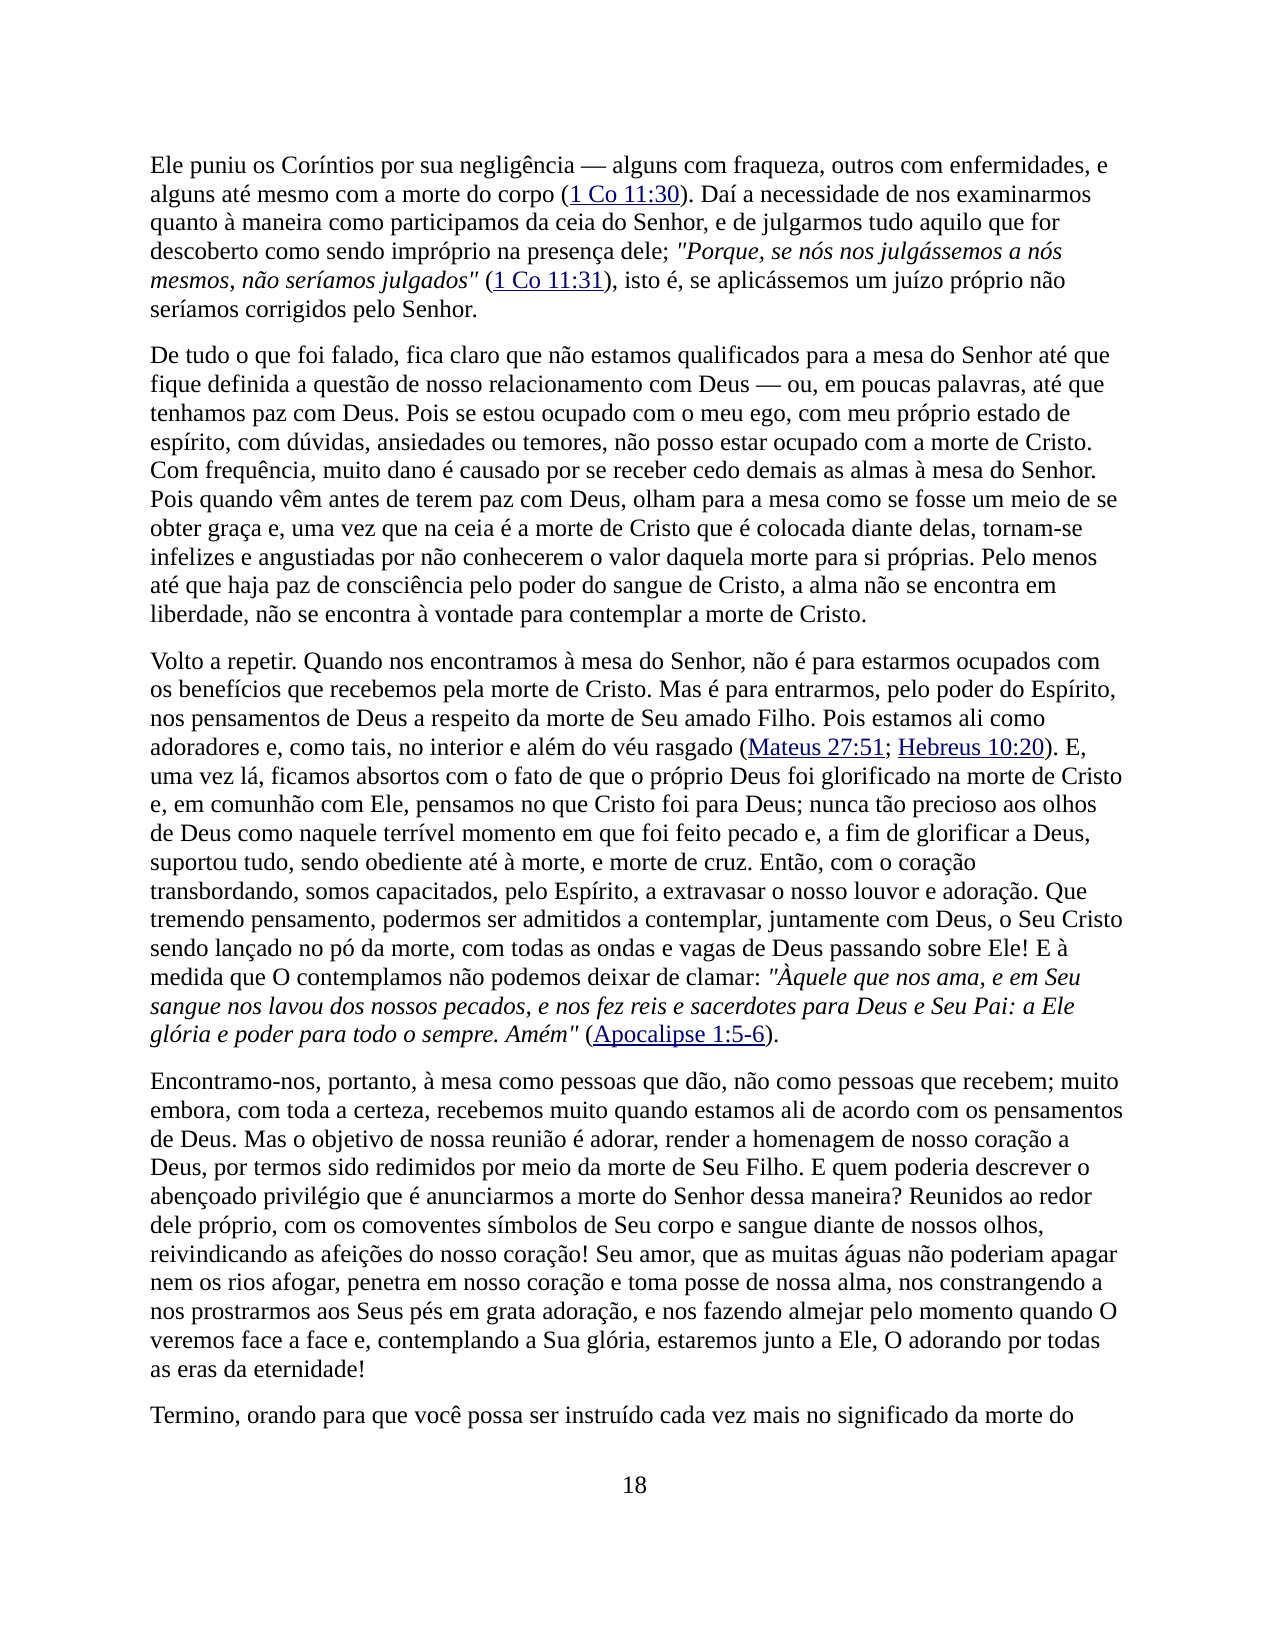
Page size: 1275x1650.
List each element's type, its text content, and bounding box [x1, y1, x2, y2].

text Ele puniu os Coríntios por sua negligência — alguns com fraqueza, outros com enfermidades, e alguns até mesmo com a morte do corpo (1 Co 11:30). Daí a necessidade de nos examinarmos quanto à maneira como participamos da ceia do Senhor, e de julgarmos tudo aquilo que for descoberto como sendo impróprio na presença dele; "Porque, se nós nos julgássemos a nós mesmos, não seríamos julgados" (1 Co 11:31), isto é, se aplicássemos um juízo próprio não seríamos corrigidos pelo Senhor. [150, 150, 1125, 322]
text De tudo o que foi falado, fica claro que não estamos qualificados para a mesa do Senhor até que fique definida a questão de nosso relacionamento com Deus — ou, em poucas palavras, até que tenhamos paz com Deus. Pois se estou ocupado com o meu ego, com meu próprio estado de espírito, com dúvidas, ansiedades ou temores, não posso estar ocupado com a morte de Cristo. Com frequência, muito dano é causado por se receber cedo demais as almas à mesa do Senhor. Pois quando vêm antes de terem paz com Deus, olham para a mesa como se fosse um meio de se obter graça e, uma vez que na ceia é a morte de Cristo que é colocada diante delas, tornam-se infelizes e angustiadas por não conhecerem o valor daquela morte para si próprias. Pelo menos até que haja paz de consciência pelo poder do sangue de Cristo, a alma não se encontra em liberdade, não se encontra à vontade para contemplar a morte de Cristo. [150, 340, 1125, 628]
text Volto a repetir. Quando nos encontramos à mesa do Senhor, não é para estarmos ocupados com os benefícios que recebemos pela morte de Cristo. Mas é para entrarmos, pelo poder do Espírito, nos pensamentos de Deus a respeito da morte de Seu amado Filho. Pois estamos ali como adoradores e, como tais, no interior e além do véu rasgado (Mateus 27:51; Hebreus 10:20). E, uma vez lá, ficamos absortos com o fato de que o próprio Deus foi glorificado na morte de Cristo e, em comunhão com Ele, pensamos no que Cristo foi para Deus; nunca tão precioso aos olhos de Deus como naquele terrível momento em que foi feito pecado e, a fim de glorificar a Deus, suportou tudo, sendo obediente até à morte, e morte de cruz. Então, com o coração transbordando, somos capacitados, pelo Espírito, a extravasar o nosso louvor e adoração. Que tremendo pensamento, podermos ser admitidos a contemplar, juntamente com Deus, o Seu Cristo sendo lançado no pó da morte, com todas as ondas e vagas de Deus passando sobre Ele! E à medida que O contemplamos não podemos deixar de clamar: "Àquele que nos ama, e em Seu sangue nos lavou dos nossos pecados, e nos fez reis e sacerdotes para Deus e Seu Pai: a Ele glória e poder para todo o sempre. Amém" (Apocalipse 1:5-6). [150, 646, 1125, 1048]
text Termino, orando para que você possa ser instruído cada vez mais no significado da morte do [150, 1400, 1125, 1429]
text Encontramo-nos, portanto, à mesa como pessoas que dão, não como pessoas que recebem; muito embora, com toda a certeza, recebemos muito quando estamos ali de acordo com os pensamentos de Deus. Mas o objetivo de nossa reunião é adorar, render a homenagem de nosso coração a Deus, por termos sido redimidos por meio da morte de Seu Filho. E quem poderia descrever o abençoado privilégio que é anunciarmos a morte do Senhor dessa maneira? Reunidos ao redor dele próprio, com os comoventes símbolos de Seu corpo e sangue diante de nossos olhos, reivindicando as afeições do nosso coração! Seu amor, que as muitas águas não poderiam apagar nem os rios afogar, penetra em nosso coração e toma posse de nossa alma, nos constrangendo a nos prostrarmos aos Seus pés em grata adoração, e nos fazendo almejar pelo momento quando O veremos face a face e, contemplando a Sua glória, estaremos junto a Ele, O adorando por todas as eras da eternidade! [150, 1066, 1125, 1382]
